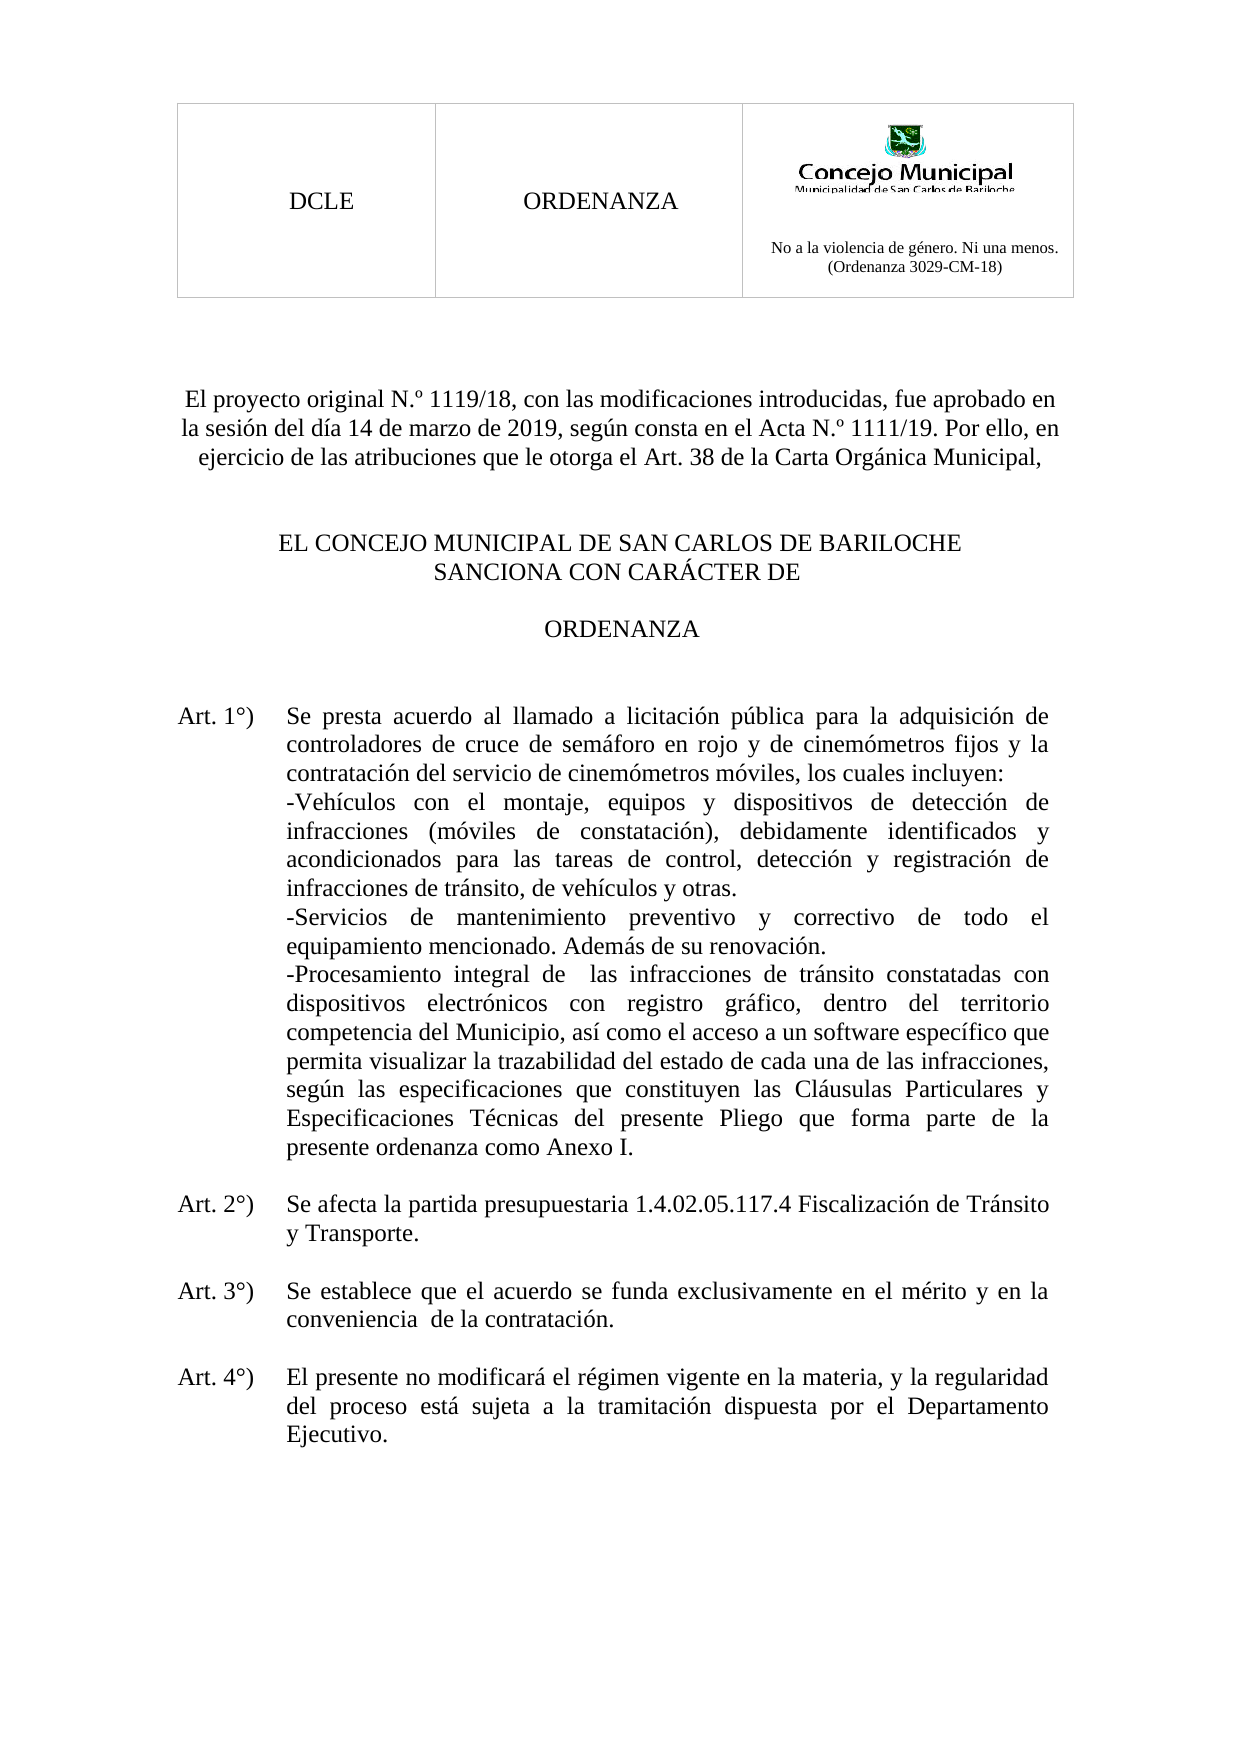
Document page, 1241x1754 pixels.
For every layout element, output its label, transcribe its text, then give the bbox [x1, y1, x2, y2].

table_cell Se afecta la partida presupuestaria 1.4.02.05.117.4 Fiscalización de Tránsito y Transporte. [279, 1190, 1057, 1276]
table_cell Art. 4°) [170, 1362, 279, 1448]
table_cell Art. 3°) [170, 1276, 279, 1362]
text ORDENANZA [177, 614, 1067, 643]
table_header Se presta acuerdo al llamado a licitación pública para la adquisición de controladores de cruce de semáforo en rojo y de cinemómetros fijos y la contratación del servicio de cinemómetros móviles, los cuales incluyen: -Vehículos con el montaje, equipos y dispositivos de detección de infracciones (móviles de constatación), debidamente identificados y acondicionados para las tareas de control, detección y registración de infracciones de tránsito, de vehículos y otras. -Servicios de mantenimiento preventivo y correctivo de todo el equipamiento mencionado. Además de su renovación. -Procesamiento integral de las infracciones de tránsito constatadas con dispositivos electrónicos con registro gráfico, dentro del territorio competencia del Municipio, así como el acceso a un software específico que permita visualizar la trazabilidad del estado de cada una de las infracciones, según las especificaciones que constituyen las Cláusulas Particulares y Especificaciones Técnicas del presente Pliego que forma parte de la presente ordenanza como Anexo I. [279, 701, 1057, 1189]
table_cell El presente no modificará el régimen vigente en la materia, y la regularidad del proceso está sujeta a la tramitación dispuesta por el Departamento Ejecutivo. [279, 1362, 1057, 1448]
text SANCIONA CON CARÁCTER DE [177, 557, 1063, 586]
text El proyecto original N.º 1119/18, con las modificaciones introducidas, fue aprobado en la sesión del día 14 de marzo de 2019, según consta en el Acta N.º 1111/19. Por ello, en ejercicio de las atribuciones que le otorga el Art. 38 de la Carta Orgánica Municipal, [177, 384, 1063, 471]
table_cell Art. 2°) [170, 1190, 279, 1276]
table_cell Se establece que el acuerdo se funda exclusivamente en el mérito y en la conveniencia de la contratación. [279, 1276, 1057, 1362]
text EL CONCEJO MUNICIPAL DE SAN CARLOS DE BARILOCHE [177, 528, 1063, 557]
table_header Art. 1°) [170, 701, 279, 1189]
